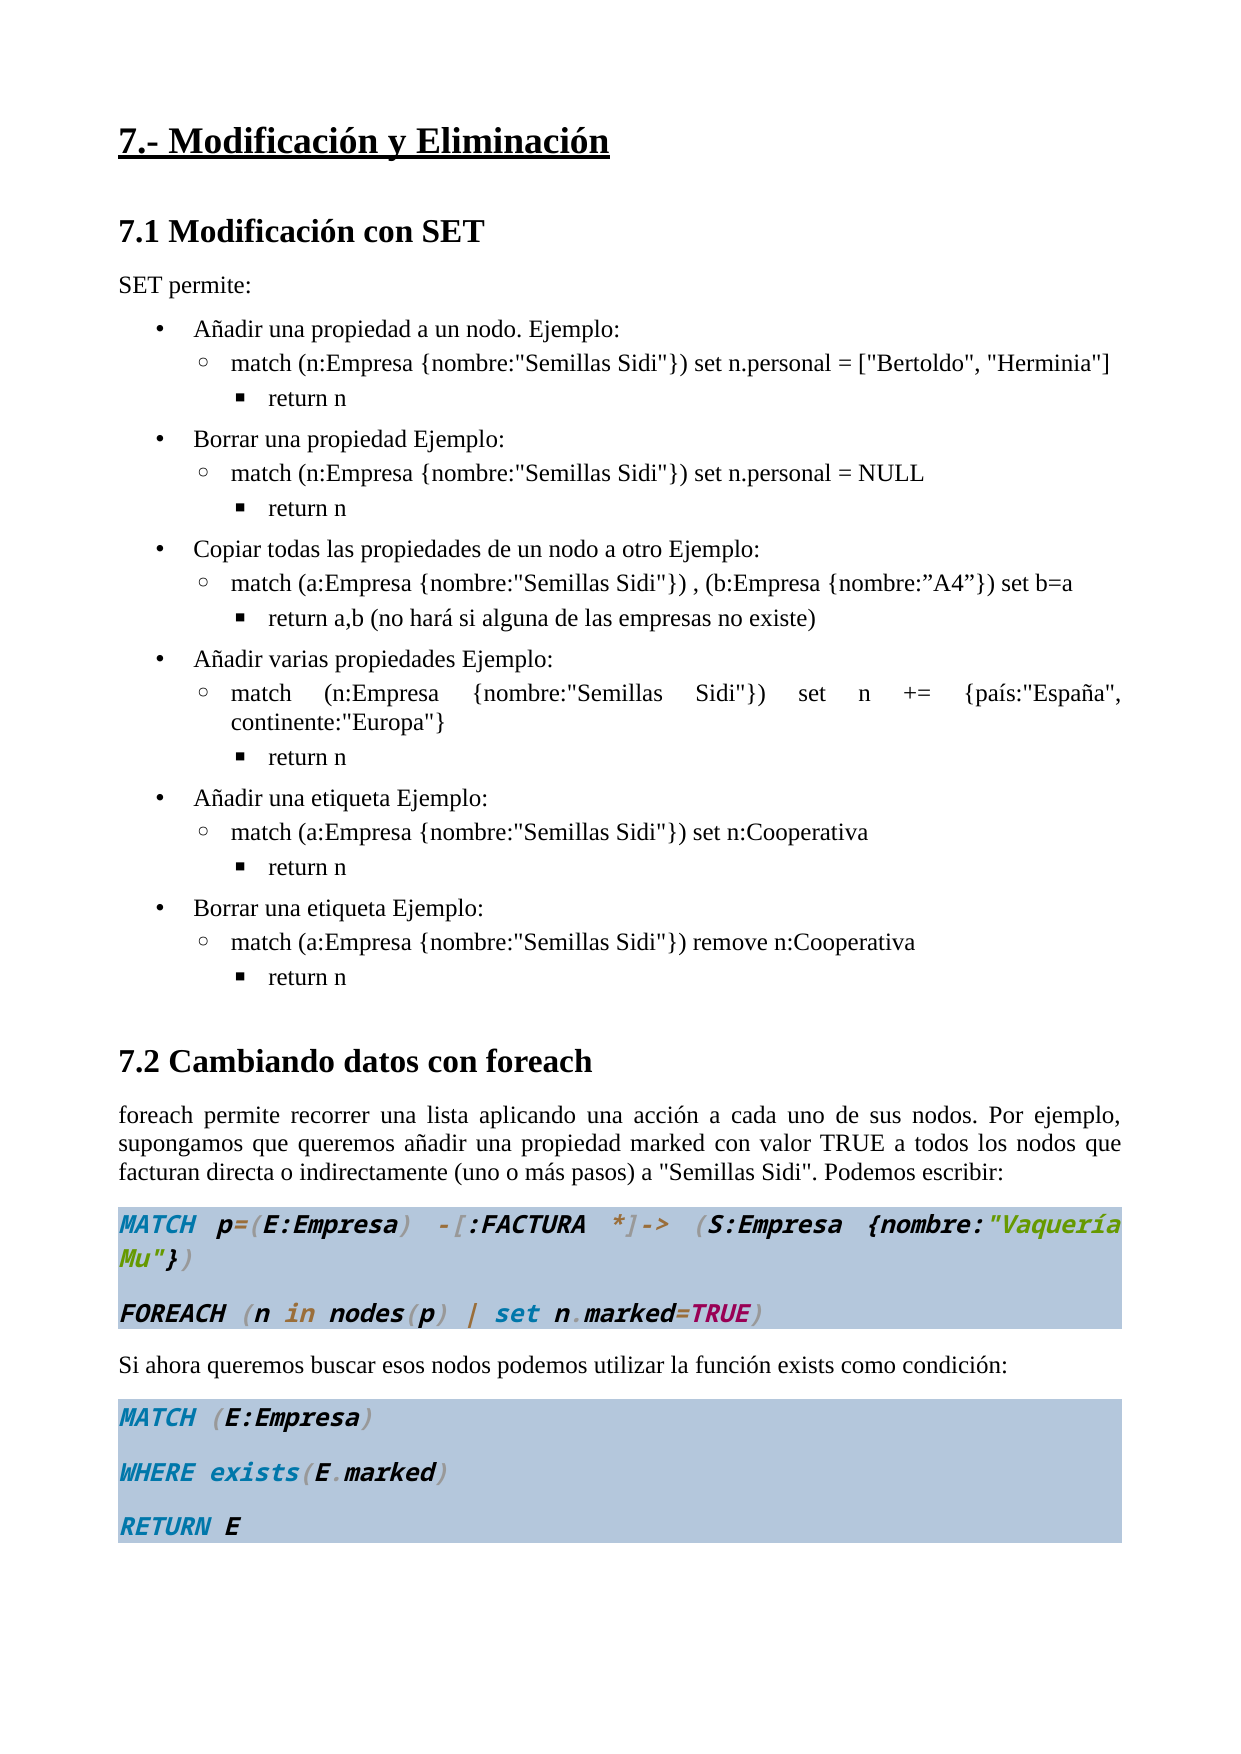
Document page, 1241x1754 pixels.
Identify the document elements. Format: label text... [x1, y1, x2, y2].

list return a,b (no hará si alguna de las empresas no existe) [231, 603, 1122, 632]
list return n [231, 493, 1122, 522]
list Añadir una etiqueta Ejemplo: [156, 783, 1122, 811]
list Borrar una etiqueta Ejemplo: [156, 893, 1122, 921]
list return n [231, 962, 1122, 991]
list return n [231, 383, 1122, 412]
list return n [231, 742, 1122, 771]
text 7.1 Modificación con SET [118, 211, 1122, 250]
text Si ahora queremos buscar esos nodos podemos utilizar la función exists como condición: [118, 1350, 1122, 1379]
text 7.2 Cambiando datos con foreach [118, 1041, 1122, 1079]
text FOREACH (n in nodes(p) | set n.marked=TRUE) [118, 1295, 1122, 1329]
list match (n:Empresa {nombre:"Semillas Sidi"}) set n.personal = ["Bertoldo", "Herminia"] [193, 348, 1122, 377]
text WHERE exists(E.marked) [118, 1454, 1122, 1488]
list match (a:Empresa {nombre:"Semillas Sidi"}) , (b:Empresa {nombre:”A4”}) set b=a [193, 568, 1122, 597]
list match (n:Empresa {nombre:"Semillas Sidi"}) set n.personal = NULL [193, 458, 1122, 487]
text RETURN E [118, 1509, 1122, 1543]
list Borrar una propiedad Ejemplo: [156, 424, 1122, 453]
list match (a:Empresa {nombre:"Semillas Sidi"}) remove n:Cooperativa [193, 927, 1122, 956]
text MATCH (E:Empresa) [118, 1399, 1122, 1433]
list Añadir varias propiedades Ejemplo: [156, 644, 1122, 673]
text MATCH p=(E:Empresa) -[:FACTURA *]-> (S:Empresa {nombre:"Vaquería Mu"}) [118, 1207, 1122, 1275]
text 7.- Modificación y Eliminación [118, 118, 1122, 161]
list Copiar todas las propiedades de un nodo a otro Ejemplo: [156, 534, 1122, 563]
list match (n:Empresa {nombre:"Semillas Sidi"}) set n += {país:"España", continente:"Europa"} [193, 678, 1122, 736]
text SET permite: [118, 270, 1122, 299]
list Añadir una propiedad a un nodo. Ejemplo: [156, 314, 1122, 343]
text foreach permite recorrer una lista aplicando una acción a cada uno de sus nodos. Por ejemplo, supongamos que queremos añadir una propiedad marked con valor TRUE a todos los nodos que facturan directa o indirectamente (uno o más pasos) a "Semillas Sidi". Podemos escribir: [118, 1100, 1122, 1186]
list match (a:Empresa {nombre:"Semillas Sidi"}) set n:Cooperativa [193, 817, 1122, 846]
list return n [231, 852, 1122, 881]
